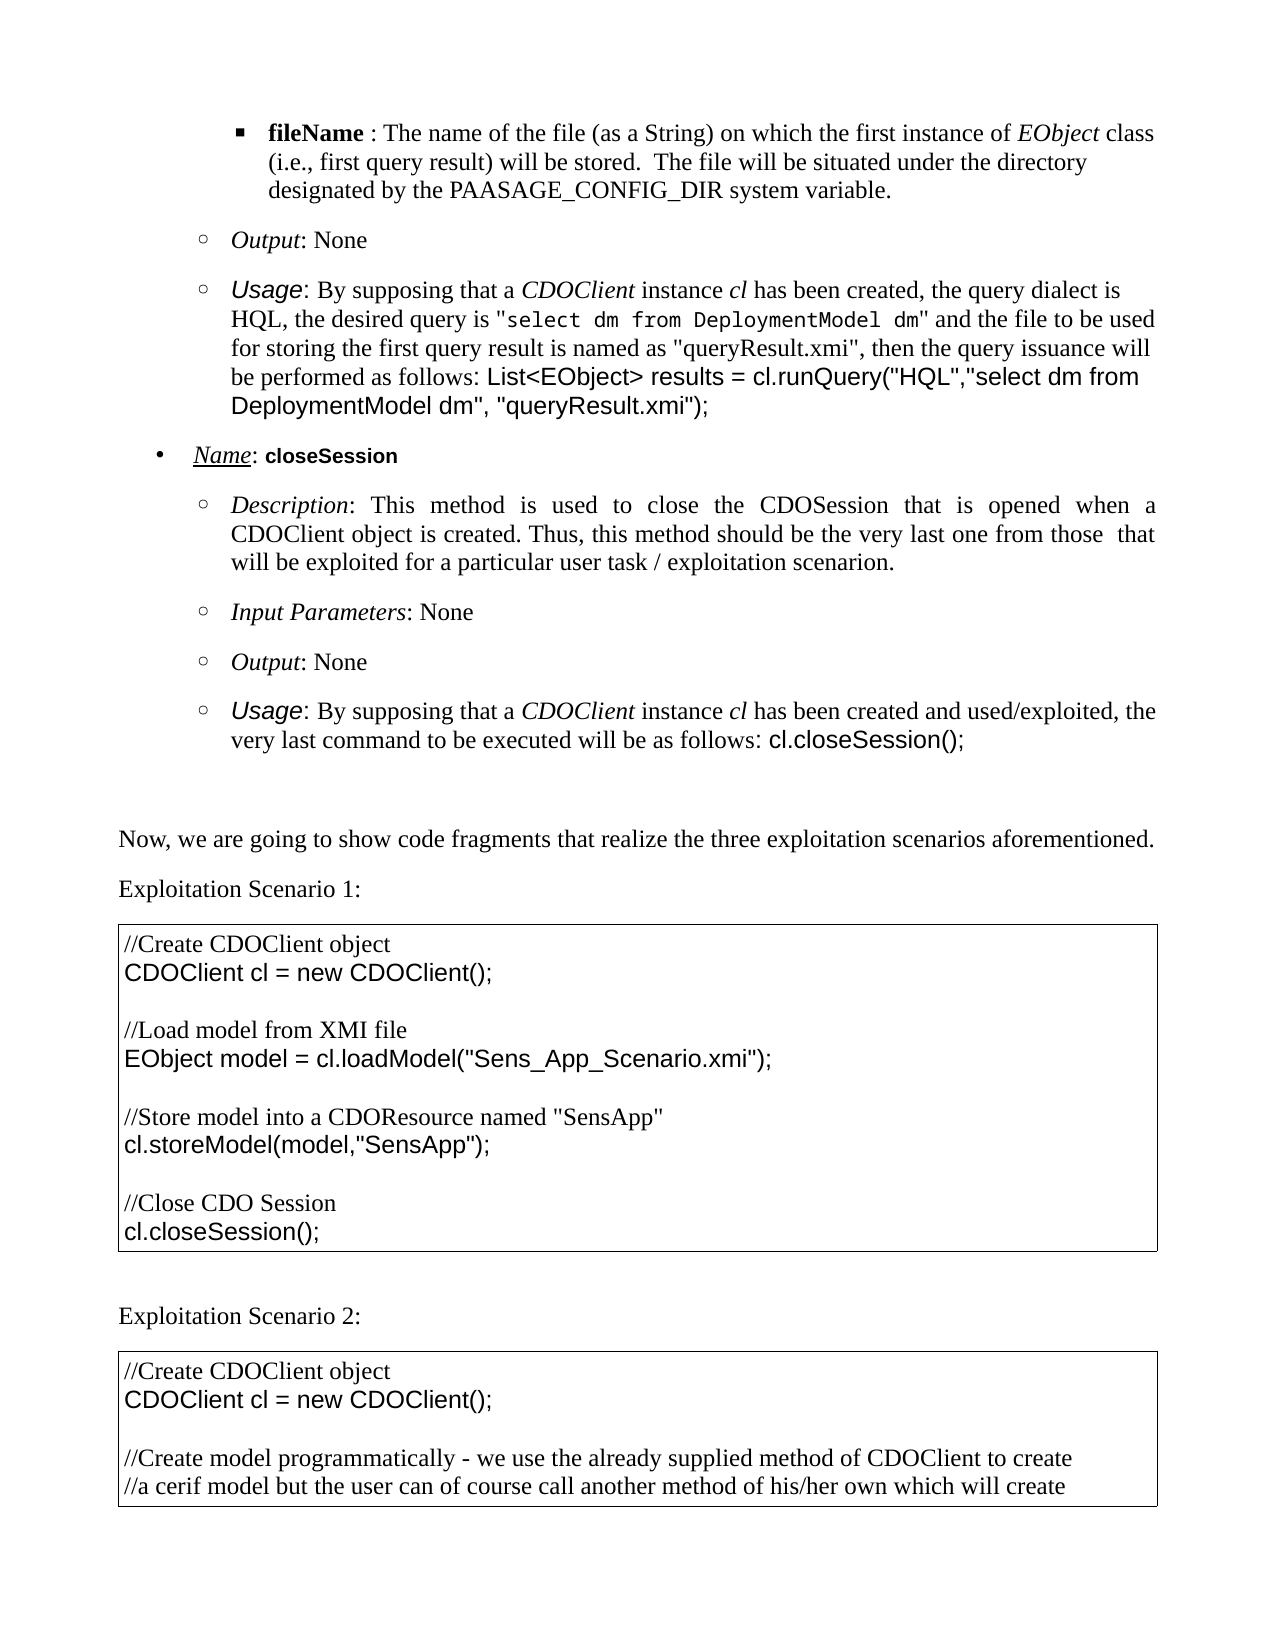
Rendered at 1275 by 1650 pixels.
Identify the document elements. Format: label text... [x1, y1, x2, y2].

list Exploitation Scenario 2: [118, 1301, 1157, 1330]
list Output: None [193, 225, 1157, 254]
list Description: This method is used to close the CDOSession that is opened when a CDOClient object is created. Thus, this method should be the very last one from those that will be exploited for a particular user task / exploitation scenarion. [193, 490, 1157, 576]
table_header //Create CDOClient object CDOClient cl = new CDOClient(); //Load model from XMI file EObject model = cl.loadModel("Sens_App_Scenario.xmi"); //Store model into a CDOResource named "SensApp" cl.storeModel(model,"SensApp"); //Close CDO Session cl.closeSession(); [119, 925, 1157, 1251]
list Input Parameters: None [193, 597, 1157, 626]
list Usage: By supposing that a CDOClient instance cl has been created, the query dialect is HQL, the desired query is "select dm from DeploymentModel dm" and the file to be used for storing the first query result is named as "queryResult.xmi", then the query issuance will be performed as follows: List<EObject> results = cl.runQuery("HQL","select dm from DeploymentModel dm", "queryResult.xmi"); [193, 275, 1157, 419]
table_header //Create CDOClient object CDOClient cl = new CDOClient(); //Create model programmatically - we use the already supplied method of CDOClient to create //a cerif model but the user can of course call another method of his/her own which will create [119, 1352, 1157, 1506]
list Name: closeSession [156, 440, 1157, 469]
list Usage: By supposing that a CDOClient instance cl has been created and used/exploited, the very last command to be executed will be as follows: cl.closeSession(); [193, 696, 1157, 754]
list Now, we are going to show code fragments that realize the three exploitation scenarios aforementioned. [118, 824, 1157, 853]
list fileName : The name of the file (as a String) on which the first instance of EObject class (i.e., first query result) will be stored. The file will be situated under the directory designated by the PAASAGE_CONFIG_DIR system variable. [231, 118, 1157, 204]
list Exploitation Scenario 1: [118, 874, 1157, 903]
list Output: None [193, 647, 1157, 675]
